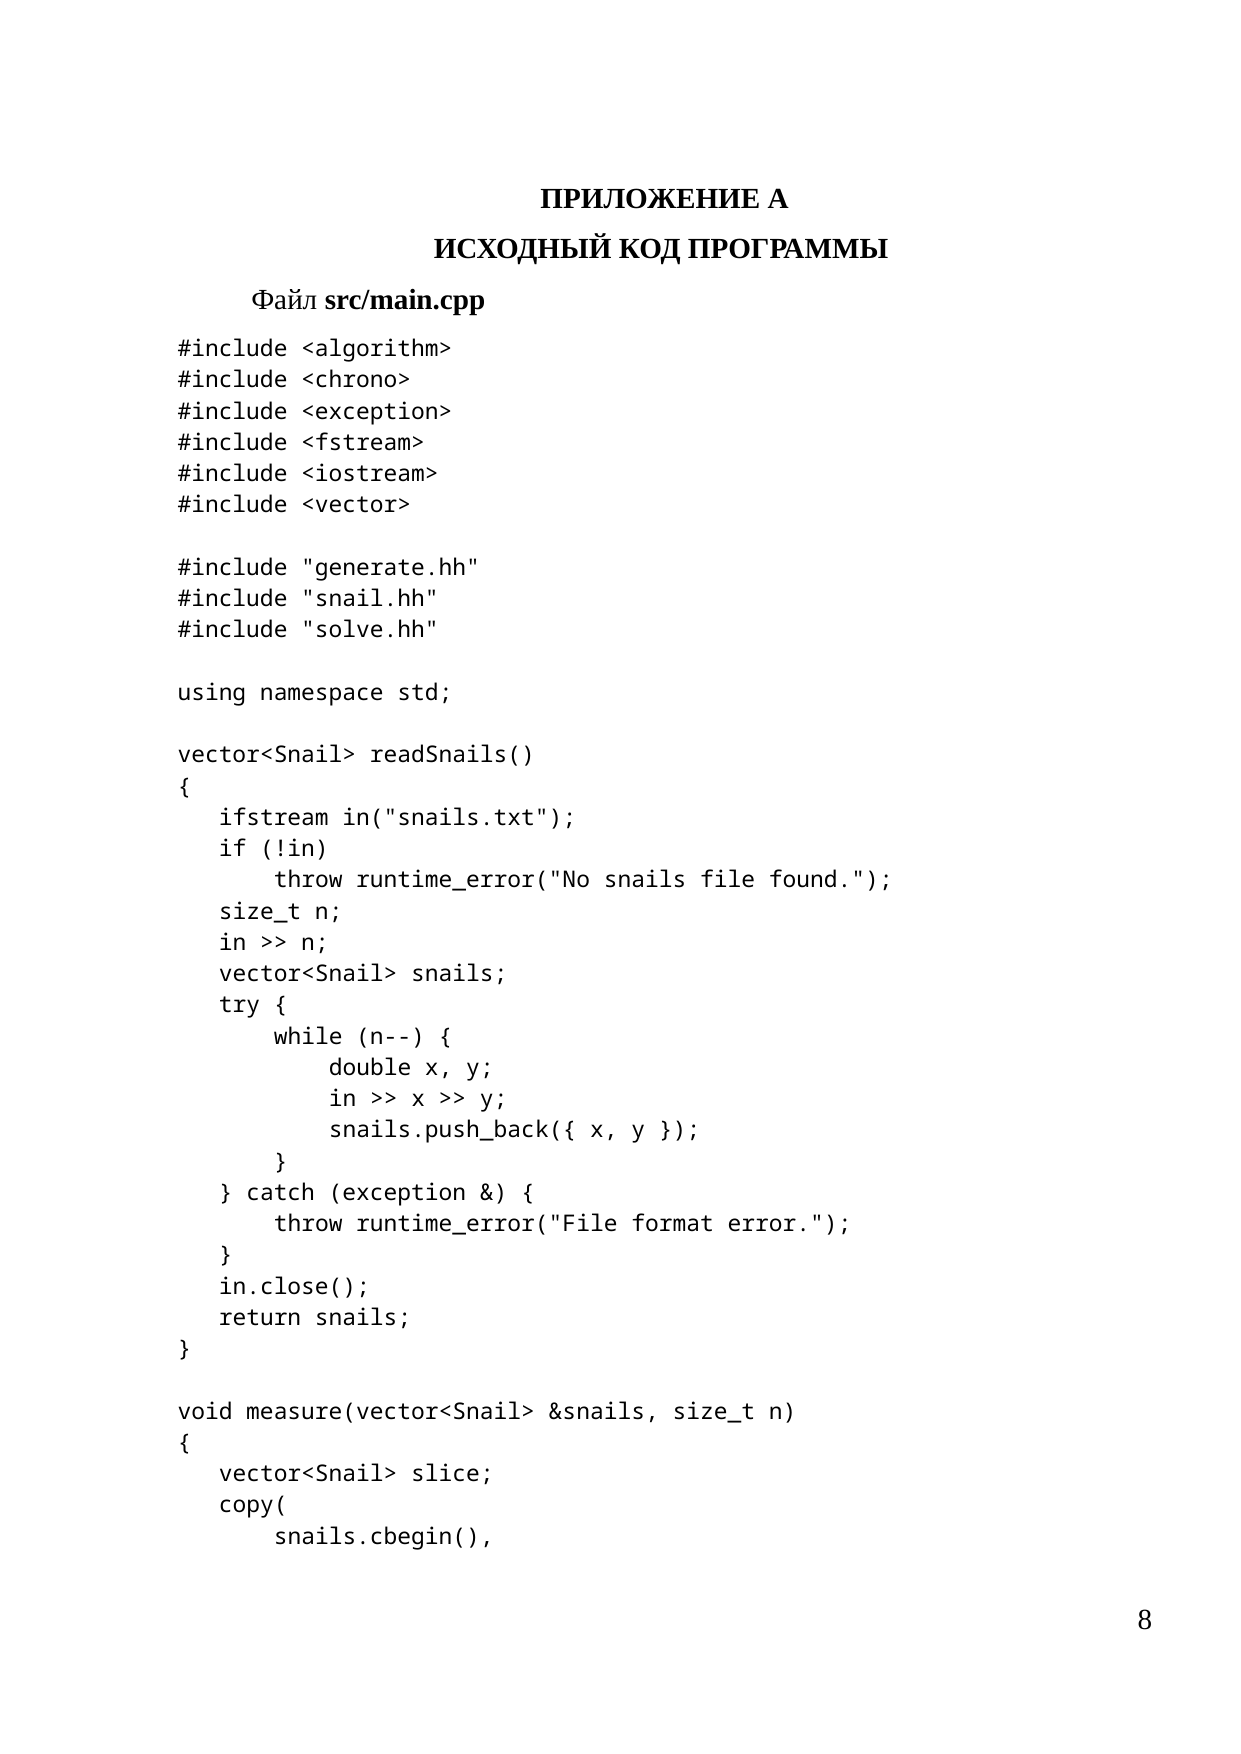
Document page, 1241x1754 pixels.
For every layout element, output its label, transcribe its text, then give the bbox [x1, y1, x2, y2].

text #include <algorithm> #include <chrono> #include <exception> #include <fstream> #include <iostream> #include <vector> #include "generate.hh" #include "snail.hh" #include "solve.hh" using namespace std; vector<Snail> readSnails() { ifstream in("snails.txt"); if (!in) throw runtime_error("No snails file found."); size_t n; in >> n; vector<Snail> snails; try { while (n--) { double x, y; in >> x >> y; snails.push_back({ x, y }); } } catch (exception &) { throw runtime_error("File format error."); } in.close(); return snails; } void measure(vector<Snail> &snails, size_t n) { vector<Snail> slice; copy( snails.cbegin(), [177, 332, 1152, 1551]
text Файл src/main.cpp [177, 282, 1152, 315]
subtitle Приложение А Исходный код программы [177, 181, 1152, 265]
